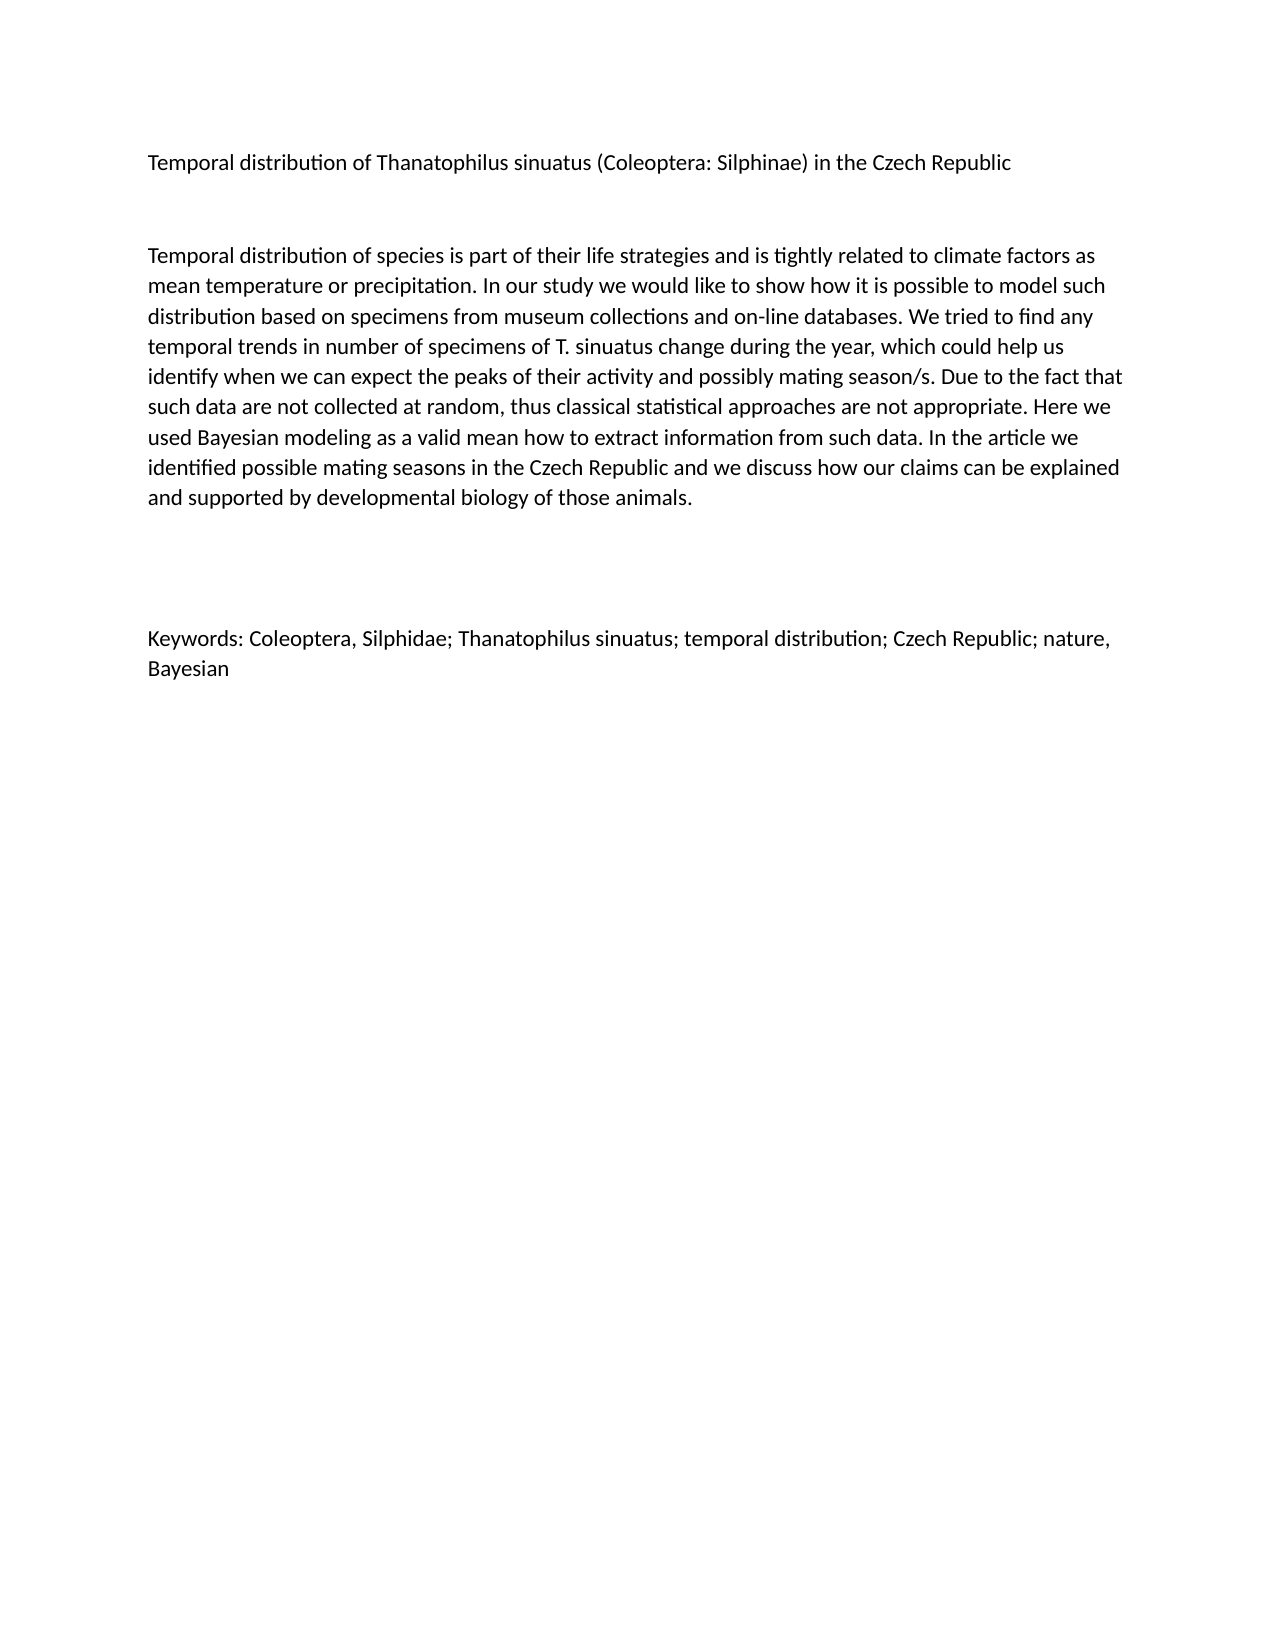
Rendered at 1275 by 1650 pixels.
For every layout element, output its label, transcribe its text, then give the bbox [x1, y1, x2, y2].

text Temporal distribution of species is part of their life strategies and is tightly related to climate factors as mean temperature or precipitation. In our study we would like to show how it is possible to model such distribution based on specimens from museum collections and on-line databases. We tried to find any temporal trends in number of specimens of T. sinuatus change during the year, which could help us identify when we can expect the peaks of their activity and possibly mating season/s. Due to the fact that such data are not collected at random, thus classical statistical approaches are not appropriate. Here we used Bayesian modeling as a valid mean how to extract information from such data. In the article we identified possible mating seasons in the Czech Republic and we discuss how our claims can be explained and supported by developmental biology of those animals. [148, 241, 1127, 511]
text Temporal distribution of Thanatophilus sinuatus (Coleoptera: Silphinae) in the Czech Republic [148, 148, 1127, 176]
text Keywords: Coleoptera, Silphidae; Thanatophilus sinuatus; temporal distribution; Czech Republic; nature, Bayesian [148, 624, 1127, 682]
